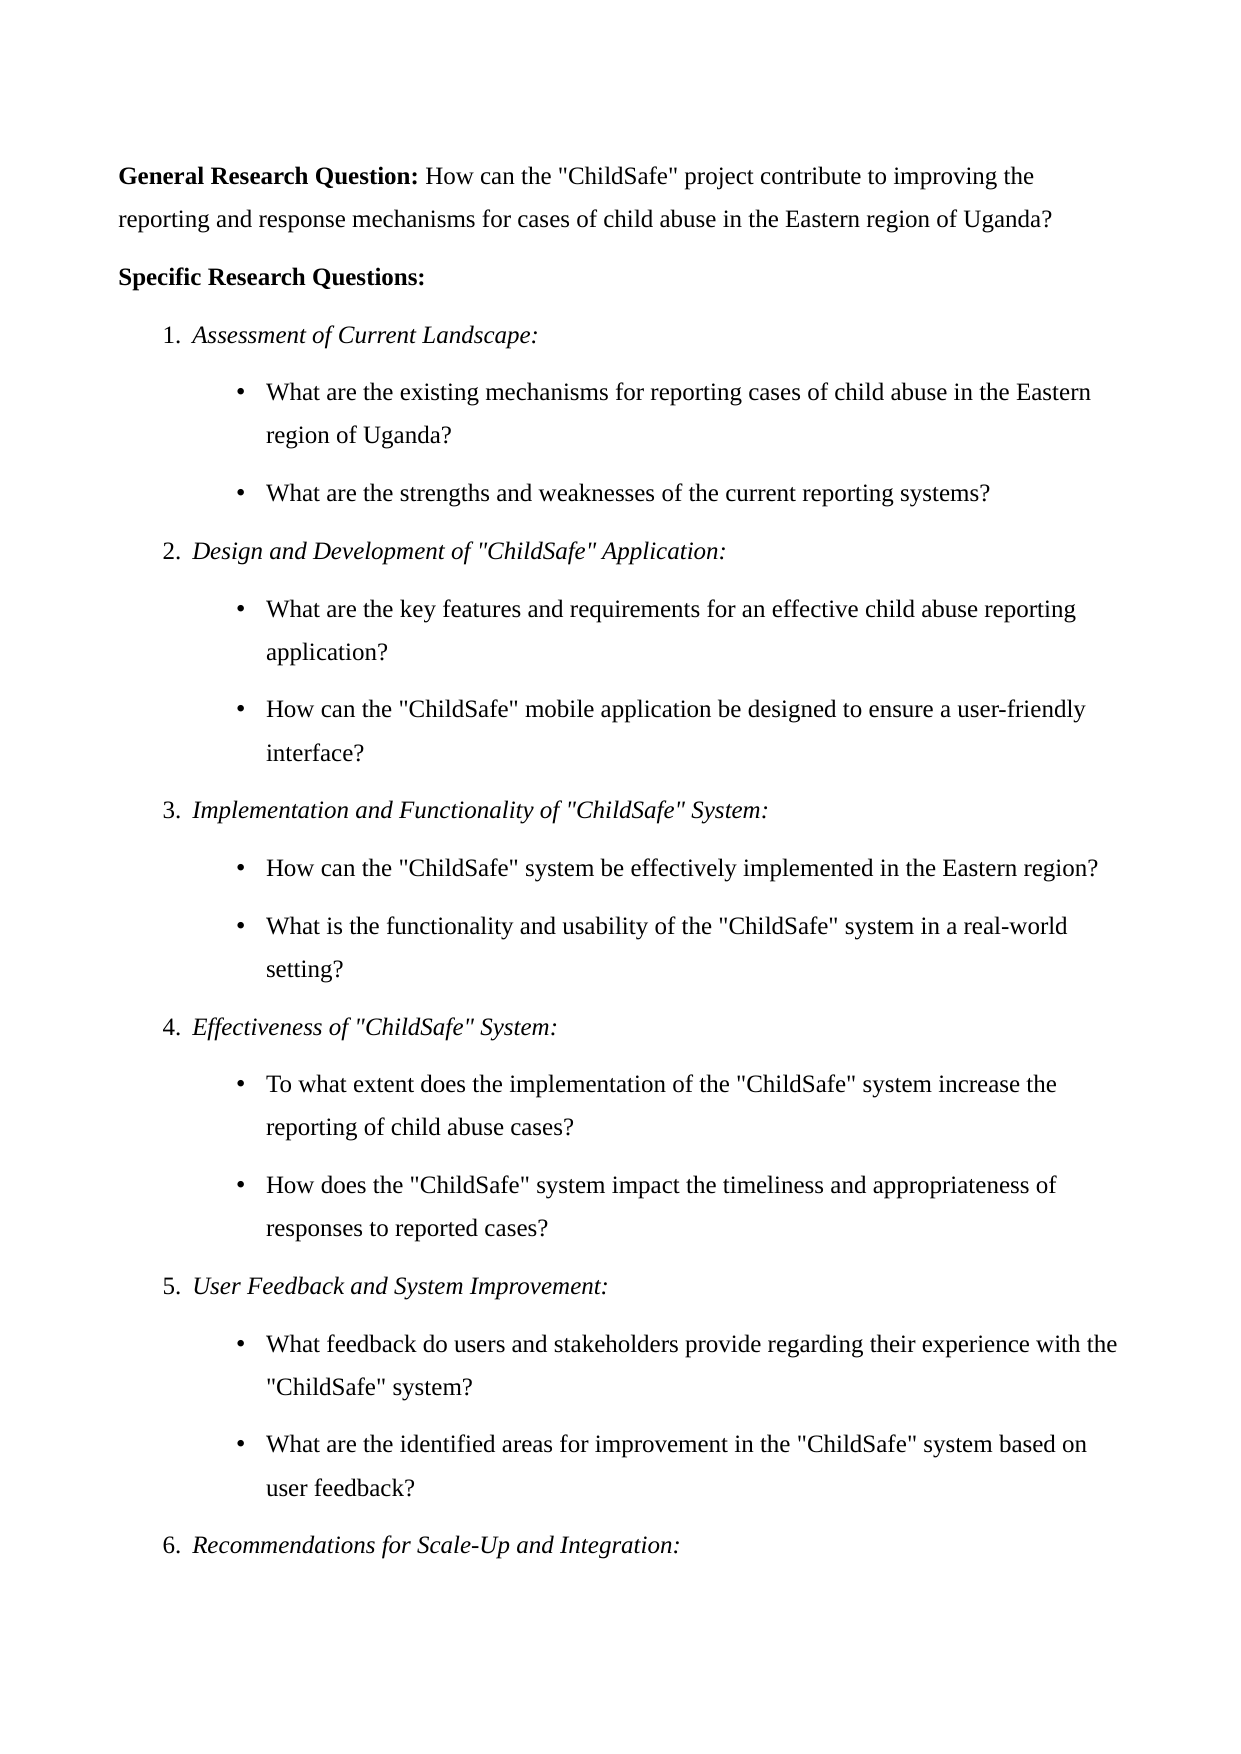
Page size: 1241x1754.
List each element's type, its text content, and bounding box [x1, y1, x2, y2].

text General Research Question: How can the "ChildSafe" project contribute to improving the reporting and response mechanisms for cases of child abuse in the Eastern region of Uganda? [118, 118, 1122, 233]
list Recommendations for Scale-Up and Integration: [162, 1530, 1122, 1559]
list What are the key features and requirements for an effective child abuse reporting application? [236, 594, 1122, 666]
list How can the "ChildSafe" mobile application be designed to ensure a user-friendly interface? [236, 694, 1122, 766]
list What is the functionality and usability of the "ChildSafe" system in a real-world setting? [236, 911, 1122, 983]
list Design and Development of "ChildSafe" Application: [162, 536, 1122, 565]
list What are the existing mechanisms for reporting cases of child abuse in the Eastern region of Uganda? [236, 377, 1122, 449]
list How does the "ChildSafe" system impact the timeliness and appropriateness of responses to reported cases? [236, 1170, 1122, 1242]
list Assessment of Current Landscape: [162, 320, 1122, 348]
list How can the "ChildSafe" system be effectively implemented in the Eastern region? [236, 853, 1122, 882]
list User Feedback and System Improvement: [162, 1271, 1122, 1300]
list Implementation and Functionality of "ChildSafe" System: [162, 795, 1122, 824]
list To what extent does the implementation of the "ChildSafe" system increase the reporting of child abuse cases? [236, 1069, 1122, 1141]
list What feedback do users and stakeholders provide regarding their experience with the "ChildSafe" system? [236, 1329, 1122, 1401]
list Effectiveness of "ChildSafe" System: [162, 1012, 1122, 1040]
list What are the identified areas for improvement in the "ChildSafe" system based on user feedback? [236, 1429, 1122, 1501]
text Specific Research Questions: [118, 262, 1122, 291]
list What are the strengths and weaknesses of the current reporting systems? [236, 478, 1122, 507]
